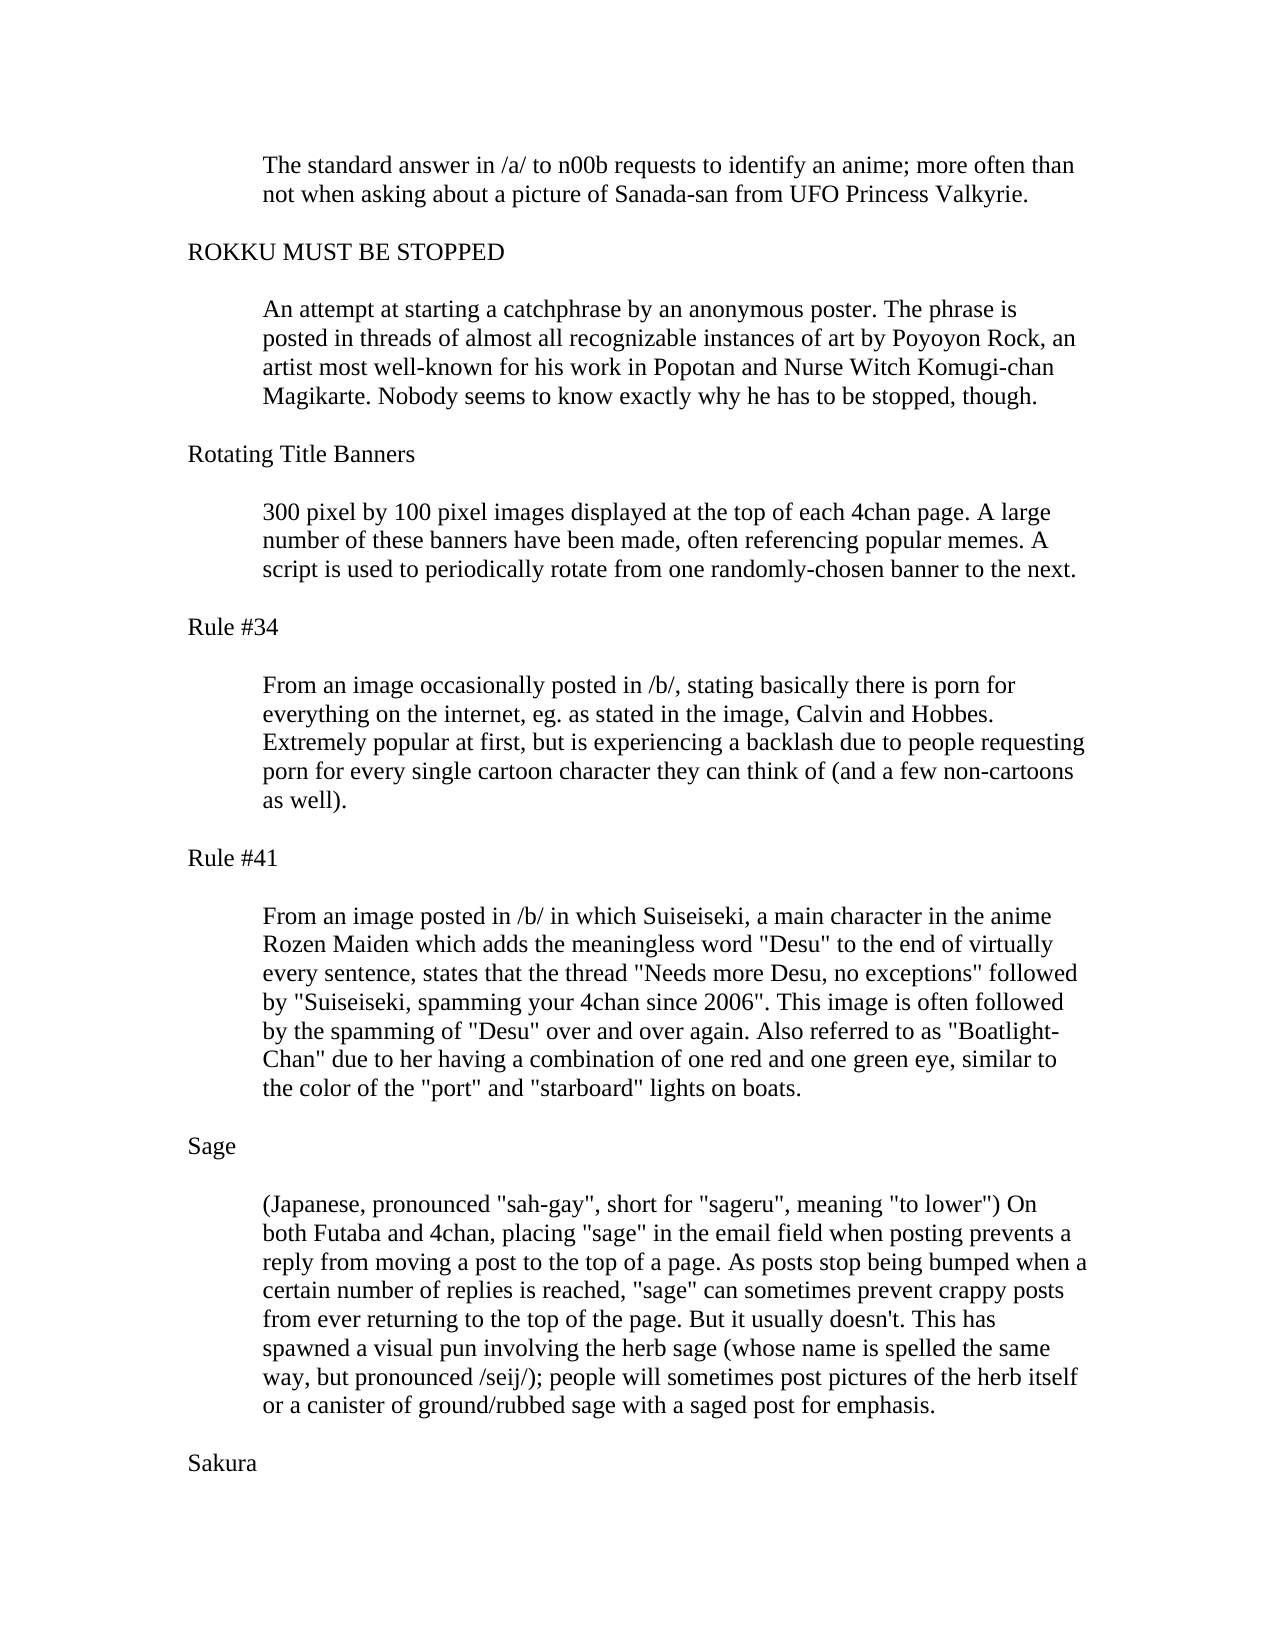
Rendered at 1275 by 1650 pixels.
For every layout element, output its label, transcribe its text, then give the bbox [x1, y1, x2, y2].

text 300 pixel by 100 pixel images displayed at the top of each 4chan page. A large number of these banners have been made, often referencing popular memes. A script is used to periodically rotate from one randomly-chosen banner to the next. [262, 497, 1087, 583]
text Rule #34 [187, 612, 1087, 641]
text ROKKU MUST BE STOPPED [187, 237, 1087, 265]
text An attempt at starting a catchphrase by an anonymous poster. The phrase is posted in threads of almost all recognizable instances of art by Poyoyon Rock, an artist most well-known for his work in Popotan and Nurse Witch Komugi-chan Magikarte. Nobody seems to know exactly why he has to be stopped, though. [262, 294, 1087, 409]
text From an image posted in /b/ in which Suiseiseki, a main character in the anime Rozen Maiden which adds the meaningless word "Desu" to the end of virtually every sentence, states that the thread "Needs more Desu, no exceptions" followed by "Suiseiseki, spamming your 4chan since 2006". This image is often followed by the spamming of "Desu" over and over again. Also referred to as "Boatlight-Chan" due to her having a combination of one red and one green eye, similar to the color of the "port" and "starboard" lights on boats. [262, 901, 1087, 1102]
text The standard answer in /a/ to n00b requests to identify an anime; more often than not when asking about a picture of Sanada-san from UFO Princess Valkyrie. [262, 150, 1087, 207]
text (Japanese, pronounced "sah-gay", short for "sageru", meaning "to lower") On both Futaba and 4chan, placing "sage" in the email field when posting prevents a reply from moving a post to the top of a page. As posts stop being bumped when a certain number of replies is reached, "sage" can sometimes prevent crappy posts from ever returning to the top of the page. But it usually doesn't. This has spawned a visual pun involving the herb sage (whose name is spelled the same way, but pronounced /seij/); people will sometimes post pictures of the herb itself or a canister of ground/rubbed sage with a saged post for emphasis. [262, 1189, 1087, 1419]
text From an image occasionally posted in /b/, stating basically there is porn for everything on the internet, eg. as stated in the image, Calvin and Hobbes. Extremely popular at first, but is experiencing a backlash due to people requesting porn for every single cartoon character they can think of (and a few non-cartoons as well). [262, 670, 1087, 814]
text Rule #41 [187, 843, 1087, 872]
text Rotating Title Banners [187, 439, 1087, 467]
text Sakura [187, 1448, 1087, 1477]
text Sage [187, 1131, 1087, 1160]
